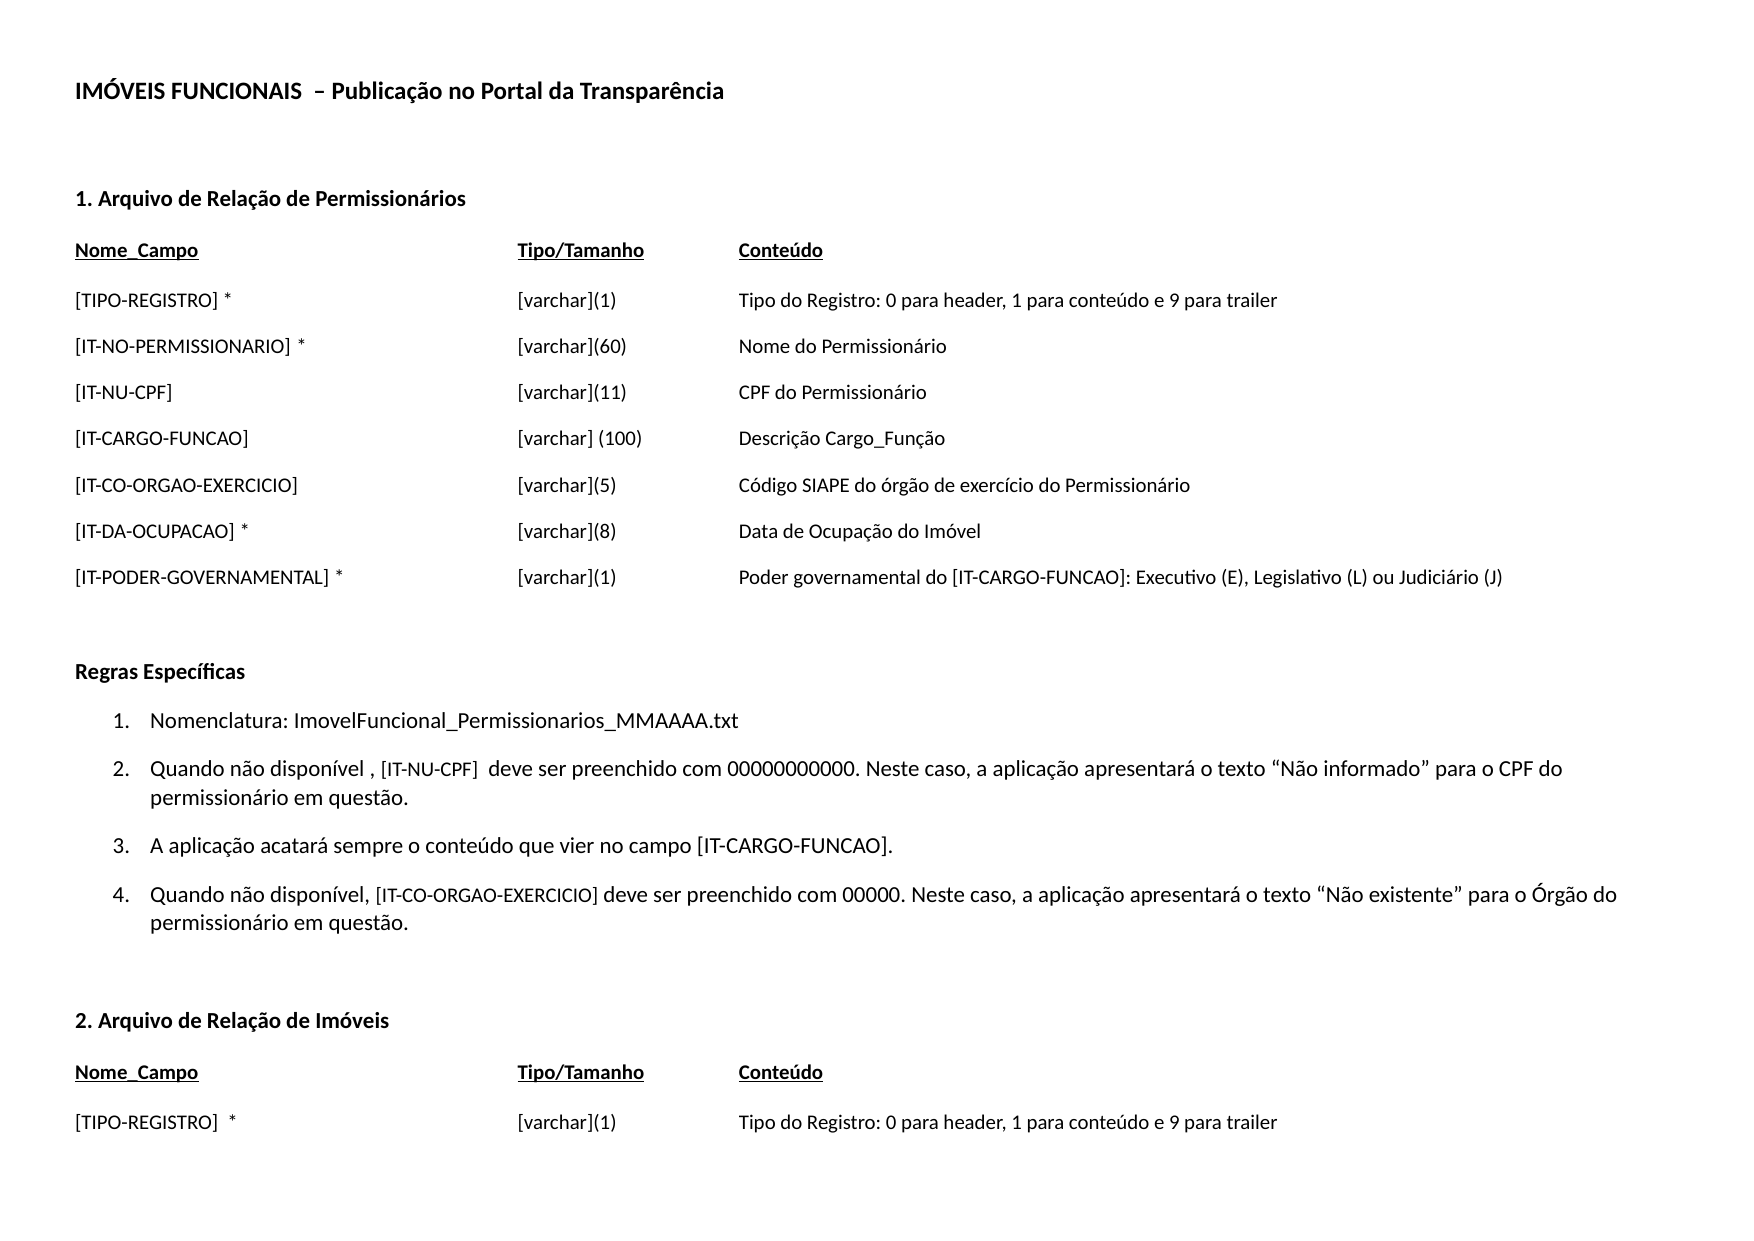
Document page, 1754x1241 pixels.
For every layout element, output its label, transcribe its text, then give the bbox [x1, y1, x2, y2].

text [IT-PODER-GOVERNAMENTAL] * [varchar](1) Poder governamental do [IT-CARGO-FUNCAO]: Executivo (E), Legislativo (L) ou Judiciário (J) [75, 564, 1679, 590]
text [TIPO-REGISTRO] * [varchar](1) Tipo do Registro: 0 para header, 1 para conteúdo e 9 para trailer [75, 287, 1679, 312]
text IMÓVEIS FUNCIONAIS – Publicação no Portal da Transparência [75, 75, 1679, 106]
list Quando não disponível , [IT-NU-CPF] deve ser preenchido com 00000000000. Neste caso, a aplicação apresentará o texto “Não informado” para o CPF do permissionário em questão. [112, 754, 1679, 811]
text [IT-NO-PERMISSIONARIO] * [varchar](60) Nome do Permissionário [75, 333, 1679, 358]
text [IT-CARGO-FUNCAO] [varchar] (100) Descrição Cargo_Função [75, 426, 1679, 451]
list Quando não disponível, [IT-CO-ORGAO-EXERCICIO] deve ser preenchido com 00000. Neste caso, a aplicação apresentará o texto “Não existente” para o Órgão do permissionário em questão. [112, 880, 1679, 936]
text Regras Específicas [75, 657, 1679, 685]
text [TIPO-REGISTRO] * [varchar](1) Tipo do Registro: 0 para header, 1 para conteúdo e 9 para trailer [75, 1109, 1679, 1134]
text [IT-DA-OCUPACAO] * [varchar](8) Data de Ocupação do Imóvel [75, 518, 1679, 543]
text 1. Arquivo de Relação de Permissionários [75, 184, 1679, 212]
list A aplicação acatará sempre o conteúdo que vier no campo [IT-CARGO-FUNCAO]. [112, 831, 1679, 859]
text Nome_Campo Tipo/Tamanho Conteúdo [75, 237, 1679, 262]
text [IT-CO-ORGAO-EXERCICIO] [varchar](5) Código SIAPE do órgão de exercício do Permissionário [75, 472, 1679, 497]
text Nome_Campo Tipo/Tamanho Conteúdo [75, 1059, 1679, 1084]
list Nomenclatura: ImovelFuncional_Permissionarios_MMAAAA.txt [112, 706, 1679, 734]
text [IT-NU-CPF] [varchar](11) CPF do Permissionário [75, 379, 1679, 405]
text 2. Arquivo de Relação de Imóveis [75, 1006, 1679, 1034]
